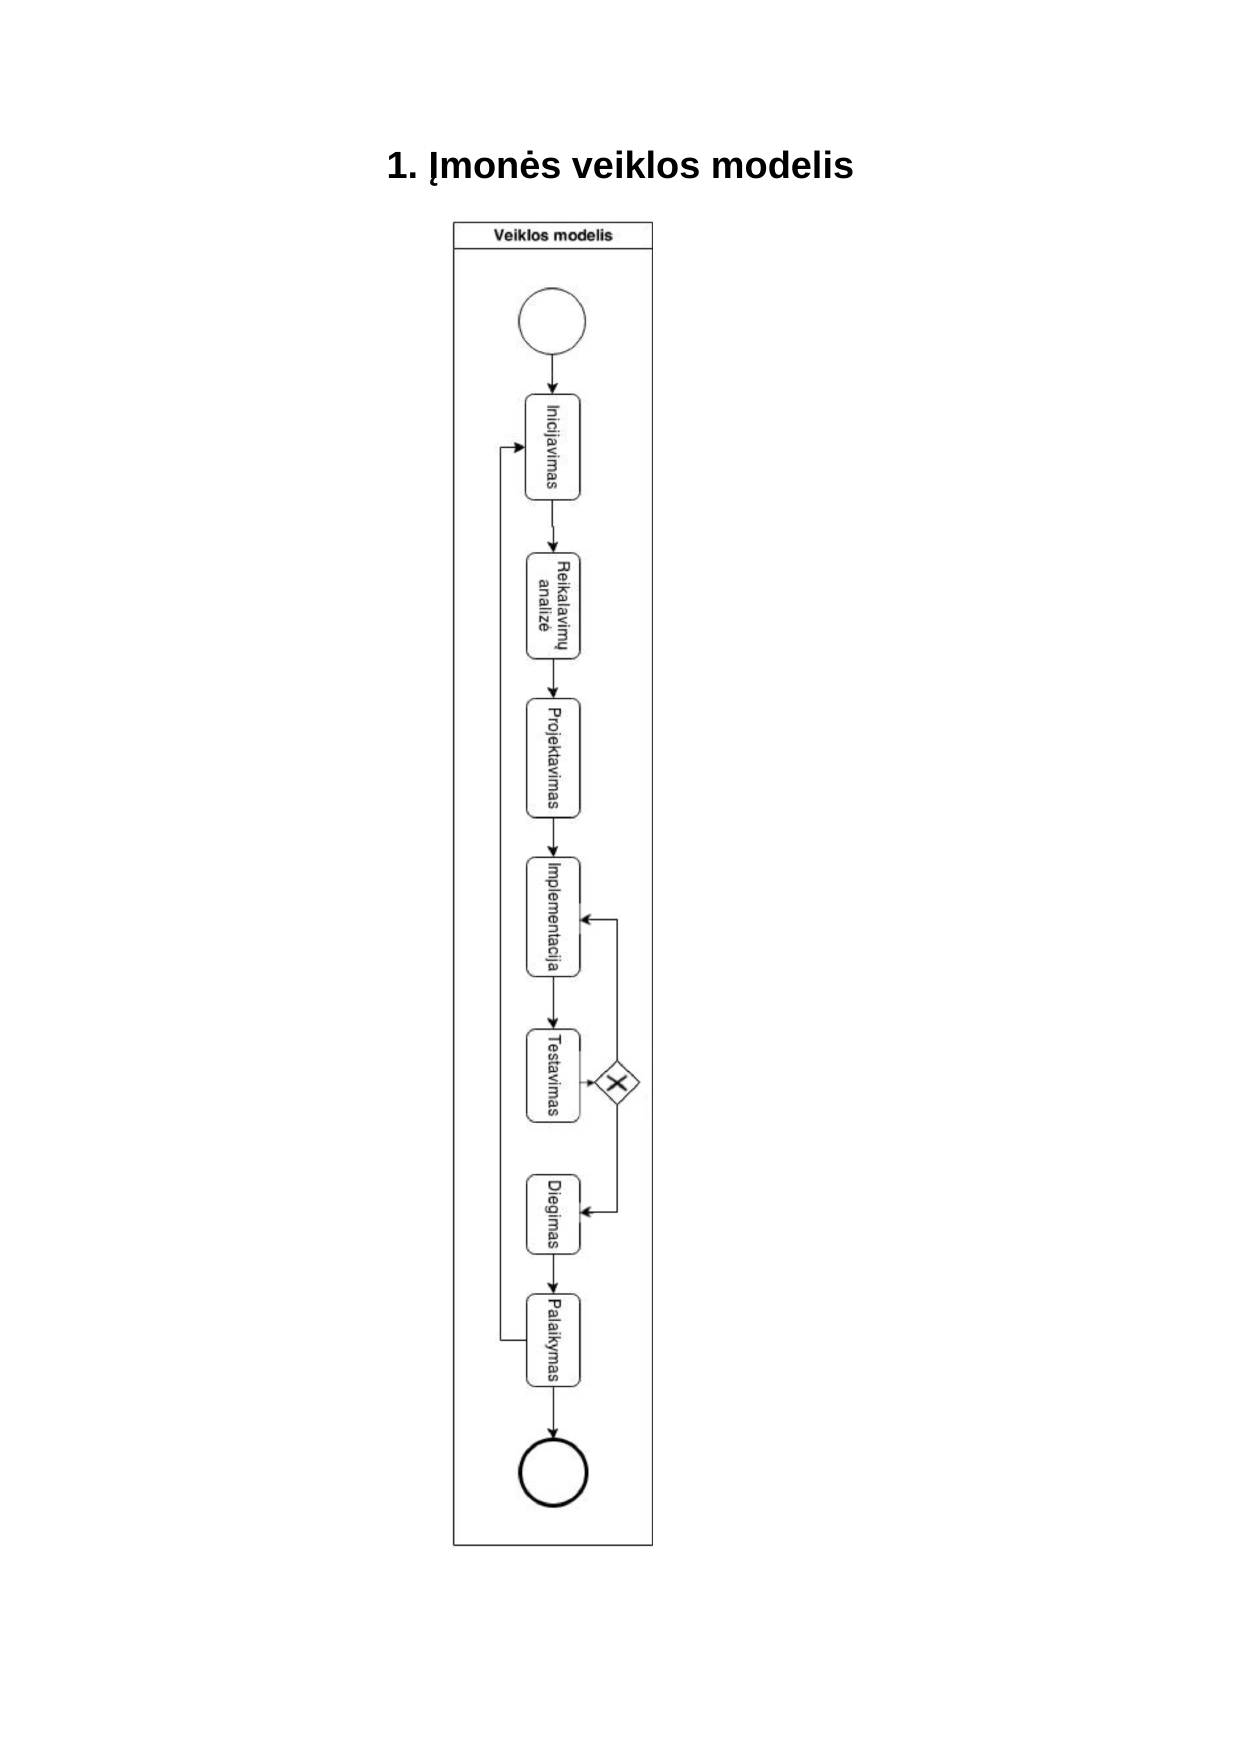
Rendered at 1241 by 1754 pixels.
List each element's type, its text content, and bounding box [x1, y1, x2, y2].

picture [448, 223, 653, 1547]
subtitle 1. Įmonės veiklos modelis [118, 143, 1122, 187]
